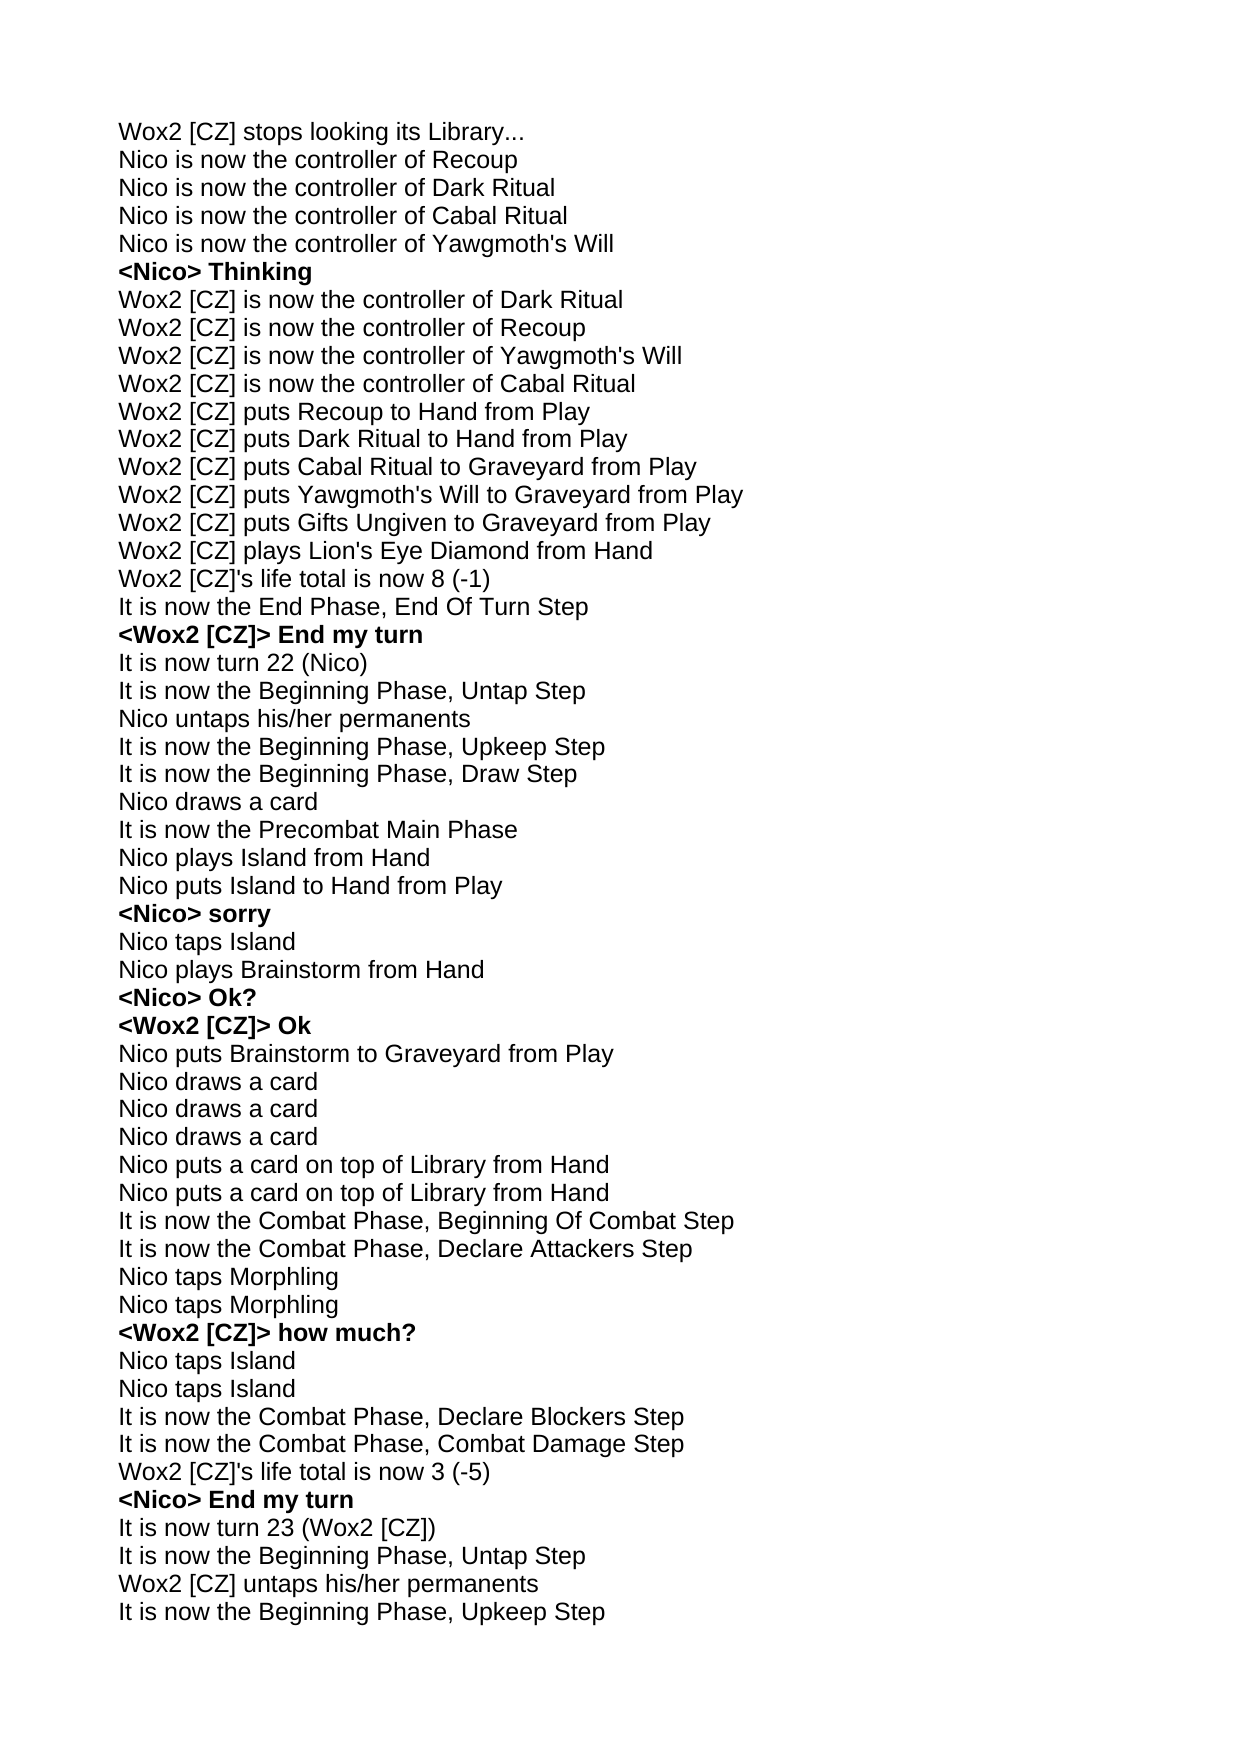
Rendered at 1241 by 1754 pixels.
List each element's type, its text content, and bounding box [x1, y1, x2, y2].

text It is now the Beginning Phase, Upkeep Step [118, 1598, 1122, 1626]
text Wox2 [CZ] puts Recoup to Hand from Play [118, 397, 1122, 425]
text Wox2 [CZ] is now the controller of Yawgmoth's Will [118, 341, 1122, 369]
text <Nico> End my turn [118, 1486, 1122, 1514]
text <Wox2 [CZ]> End my turn [118, 621, 1122, 648]
text It is now turn 22 (Nico) [118, 648, 1122, 676]
text Nico puts Island to Hand from Play [118, 872, 1122, 900]
text It is now the Combat Phase, Combat Damage Step [118, 1430, 1122, 1458]
text It is now the End Phase, End Of Turn Step [118, 593, 1122, 621]
text It is now the Precombat Main Phase [118, 816, 1122, 844]
text Nico plays Island from Hand [118, 844, 1122, 872]
text It is now the Combat Phase, Declare Blockers Step [118, 1402, 1122, 1430]
text Wox2 [CZ] is now the controller of Cabal Ritual [118, 369, 1122, 397]
text It is now the Combat Phase, Beginning Of Combat Step [118, 1207, 1122, 1235]
text Nico is now the controller of Recoup [118, 146, 1122, 174]
text It is now the Beginning Phase, Untap Step [118, 1542, 1122, 1570]
text Nico puts Brainstorm to Graveyard from Play [118, 1039, 1122, 1067]
text Nico taps Island [118, 928, 1122, 956]
text Wox2 [CZ] is now the controller of Dark Ritual [118, 286, 1122, 313]
text Nico puts a card on top of Library from Hand [118, 1151, 1122, 1179]
text Nico puts a card on top of Library from Hand [118, 1179, 1122, 1207]
text Nico plays Brainstorm from Hand [118, 956, 1122, 983]
text Wox2 [CZ] puts Cabal Ritual to Graveyard from Play [118, 453, 1122, 481]
text <Nico> Thinking [118, 258, 1122, 286]
text <Nico> Ok? [118, 983, 1122, 1011]
text Wox2 [CZ] puts Gifts Ungiven to Graveyard from Play [118, 509, 1122, 537]
text Nico draws a card [118, 1095, 1122, 1123]
text <Nico> sorry [118, 900, 1122, 928]
text Wox2 [CZ]'s life total is now 3 (-5) [118, 1458, 1122, 1486]
text It is now turn 23 (Wox2 [CZ]) [118, 1514, 1122, 1542]
text Wox2 [CZ]'s life total is now 8 (-1) [118, 565, 1122, 593]
text Wox2 [CZ] stops looking its Library... [118, 118, 1122, 146]
text Nico taps Morphling [118, 1263, 1122, 1291]
text Nico is now the controller of Yawgmoth's Will [118, 230, 1122, 258]
text Nico draws a card [118, 1123, 1122, 1151]
text It is now the Beginning Phase, Upkeep Step [118, 732, 1122, 760]
text Nico taps Island [118, 1346, 1122, 1374]
text Wox2 [CZ] untaps his/her permanents [118, 1570, 1122, 1598]
text Nico is now the controller of Cabal Ritual [118, 202, 1122, 230]
text <Wox2 [CZ]> how much? [118, 1318, 1122, 1346]
text Nico taps Morphling [118, 1291, 1122, 1318]
text Wox2 [CZ] is now the controller of Recoup [118, 313, 1122, 341]
text Wox2 [CZ] puts Yawgmoth's Will to Graveyard from Play [118, 481, 1122, 509]
text It is now the Beginning Phase, Untap Step [118, 676, 1122, 704]
text Nico is now the controller of Dark Ritual [118, 174, 1122, 202]
text It is now the Beginning Phase, Draw Step [118, 760, 1122, 788]
text Wox2 [CZ] puts Dark Ritual to Hand from Play [118, 425, 1122, 453]
text Wox2 [CZ] plays Lion's Eye Diamond from Hand [118, 537, 1122, 565]
text Nico untaps his/her permanents [118, 704, 1122, 732]
text It is now the Combat Phase, Declare Attackers Step [118, 1235, 1122, 1263]
text <Wox2 [CZ]> Ok [118, 1011, 1122, 1039]
text Nico draws a card [118, 1067, 1122, 1095]
text Nico taps Island [118, 1374, 1122, 1402]
text Nico draws a card [118, 788, 1122, 816]
